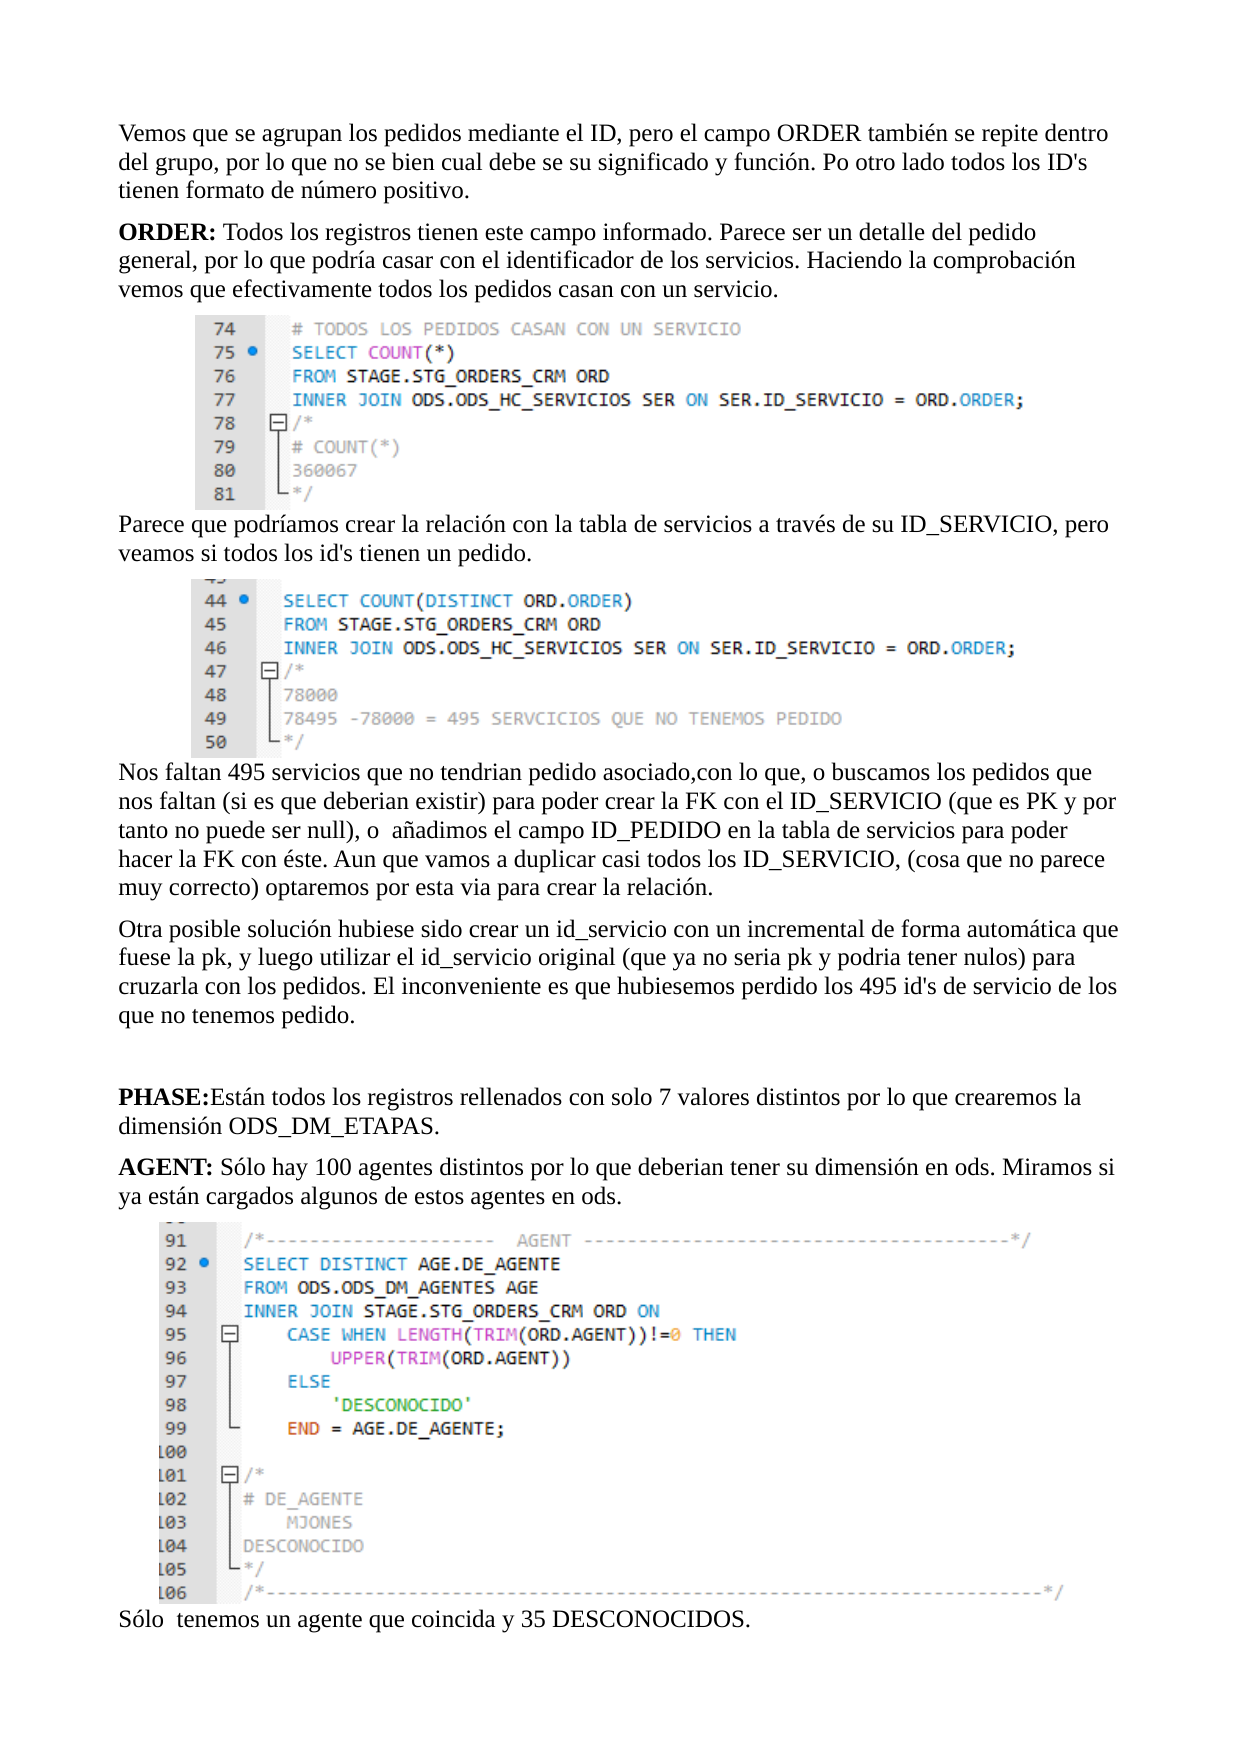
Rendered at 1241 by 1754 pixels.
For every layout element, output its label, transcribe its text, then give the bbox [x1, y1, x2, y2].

picture [195, 315, 1045, 510]
text AGENT: Sólo hay 100 agentes distintos por lo que deberian tener su dimensión en ods. Miramos si ya están cargados algunos de estos agentes en ods. [118, 1152, 1122, 1210]
text Vemos que se agrupan los pedidos mediante el ID, pero el campo ORDER también se repite dentro del grupo, por lo que no se bien cual debe se su significado y función. Po otro lado todos los ID's tienen formato de número positivo. [118, 118, 1122, 204]
picture [191, 579, 1049, 758]
text Sólo tenemos un agente que coincida y 35 DESCONOCIDOS. [118, 1222, 1122, 1632]
picture [159, 1222, 1082, 1604]
text PHASE:Están todos los registros rellenados con solo 7 valores distintos por lo que crearemos la dimensión ODS_DM_ETAPAS. [118, 1082, 1122, 1140]
text Parece que podríamos crear la relación con la tabla de servicios a través de su ID_SERVICIO, pero veamos si todos los id's tienen un pedido. [118, 316, 1122, 567]
text ORDER: Todos los registros tienen este campo informado. Parece ser un detalle del pedido general, por lo que podría casar con el identificador de los servicios. Haciendo la comprobación vemos que efectivamente todos los pedidos casan con un servicio. [118, 217, 1122, 303]
text Nos faltan 495 servicios que no tendrian pedido asociado,con lo que, o buscamos los pedidos que nos faltan (si es que deberian existir) para poder crear la FK con el ID_SERVICIO (que es PK y por tanto no puede ser null), o añadimos el campo ID_PEDIDO en la tabla de servicios para poder hacer la FK con éste. Aun que vamos a duplicar casi todos los ID_SERVICIO, (cosa que no parece muy correcto) optaremos por esta via para crear la relación. [118, 579, 1122, 901]
text Otra posible solución hubiese sido crear un id_servicio con un incremental de forma automática que fuese la pk, y luego utilizar el id_servicio original (que ya no seria pk y podria tener nulos) para cruzarla con los pedidos. El inconveniente es que hubiesemos perdido los 495 id's de servicio de los que no tenemos pedido. [118, 914, 1122, 1029]
